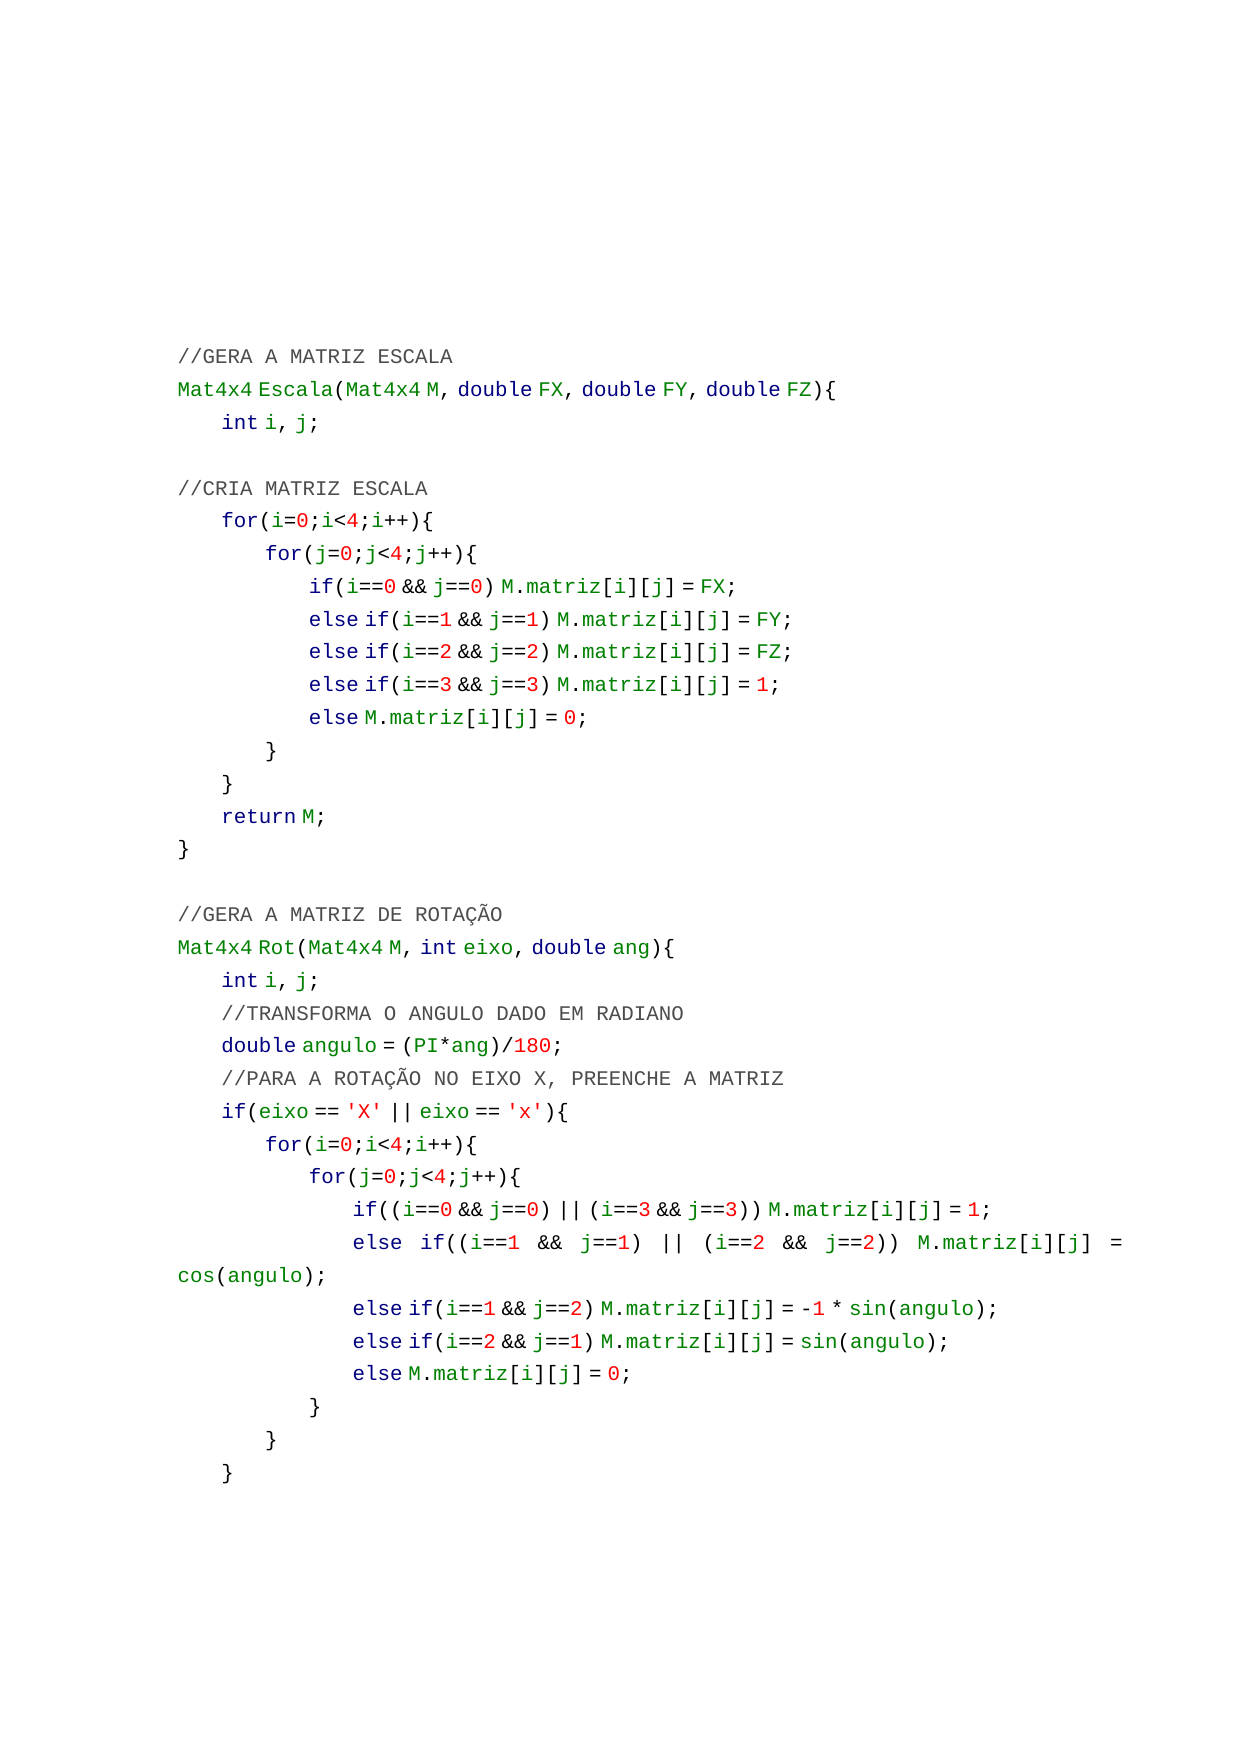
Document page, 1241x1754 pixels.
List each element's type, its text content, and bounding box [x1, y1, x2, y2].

text //PARA A ROTAÇÃO NO EIXO X, PREENCHE A MATRIZ [177, 1063, 1122, 1096]
text else if(i==3 && j==3) M.matriz[i][j] = 1; [177, 670, 1122, 703]
text //GERA A MATRIZ ESCALA [177, 342, 1122, 374]
text else if(i==2 && j==1) M.matriz[i][j] = sin(angulo); [177, 1326, 1122, 1359]
text for(j=0;j<4;j++){ [177, 538, 1122, 571]
text for(i=0;i<4;i++){ [177, 506, 1122, 538]
text else if((i==1 && j==1) || (i==2 && j==2)) M.matriz[i][j] = cos(angulo); [177, 1228, 1122, 1293]
text if(i==0 && j==0) M.matriz[i][j] = FX; [177, 571, 1122, 604]
text //GERA A MATRIZ DE ROTAÇÃO [177, 899, 1122, 932]
text } [177, 1424, 1122, 1457]
text //CRIA MATRIZ ESCALA [177, 473, 1122, 506]
text } [177, 735, 1122, 768]
text int i, j; [177, 965, 1122, 998]
text Mat4x4 Escala(Mat4x4 M, double FX, double FY, double FZ){ [177, 374, 1122, 407]
text Mat4x4 Rot(Mat4x4 M, int eixo, double ang){ [177, 932, 1122, 965]
text else M.matriz[i][j] = 0; [177, 1359, 1122, 1392]
text } [177, 834, 1122, 867]
text } [177, 1457, 1122, 1490]
text for(i=0;i<4;i++){ [177, 1129, 1122, 1162]
text if((i==0 && j==0) || (i==3 && j==3)) M.matriz[i][j] = 1; [177, 1195, 1122, 1228]
text //TRANSFORMA O ANGULO DADO EM RADIANO [177, 998, 1122, 1031]
text else if(i==1 && j==2) M.matriz[i][j] = -1 * sin(angulo); [177, 1293, 1122, 1326]
text } [177, 768, 1122, 801]
text } [177, 1392, 1122, 1424]
text if(eixo == 'X' || eixo == 'x'){ [177, 1096, 1122, 1129]
text else if(i==2 && j==2) M.matriz[i][j] = FZ; [177, 637, 1122, 670]
text double angulo = (PI*ang)/180; [177, 1031, 1122, 1063]
text return M; [177, 801, 1122, 834]
text int i, j; [177, 407, 1122, 440]
text else M.matriz[i][j] = 0; [177, 703, 1122, 735]
text else if(i==1 && j==1) M.matriz[i][j] = FY; [177, 604, 1122, 637]
text for(j=0;j<4;j++){ [177, 1162, 1122, 1195]
